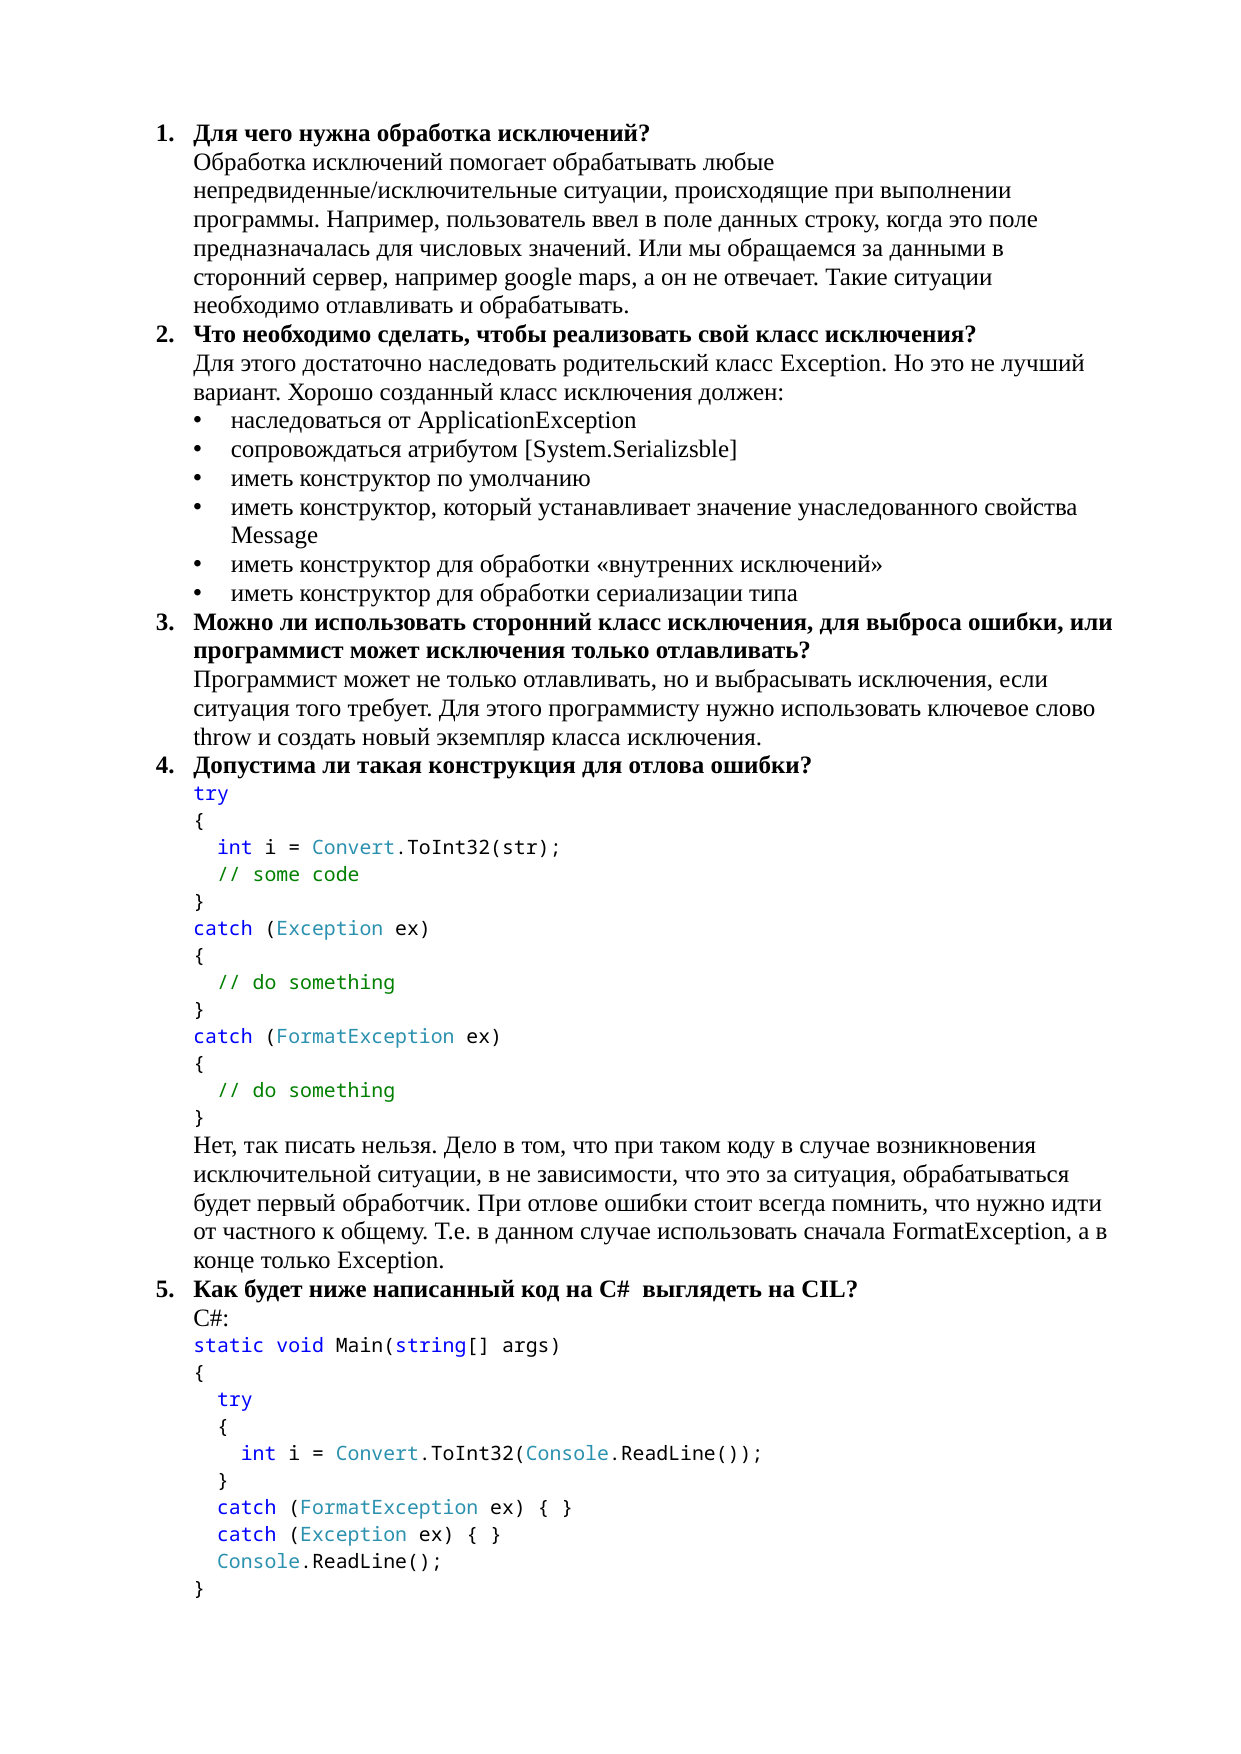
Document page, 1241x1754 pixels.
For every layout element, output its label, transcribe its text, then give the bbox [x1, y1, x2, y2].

text // some code [193, 860, 1122, 887]
list иметь конструктор по умолчанию [193, 463, 1122, 492]
text static void Main(string[] args) [193, 1331, 1122, 1358]
text } [193, 1466, 1122, 1493]
list Для чего нужна обработка исключений? [156, 118, 1122, 147]
text Нет, так писать нельзя. Дело в том, что при таком коду в случае возникновения исключительной ситуации, в не зависимости, что это за ситуация, обрабатываться будет первый обработчик. При отлове ошибки стоит всегда помнить, что нужно идти от частного к общему. Т.е. в данном случае использовать сначала FormatException, а в конце только Exception. [193, 1130, 1122, 1274]
text } [193, 995, 1122, 1022]
list иметь конструктор для обработки «внутренних исключений» [193, 549, 1122, 578]
text { [193, 1049, 1122, 1076]
list сопровождаться атрибутом [System.Serializsble] [193, 434, 1122, 463]
list Что необходимо сделать, чтобы реализовать свой класс исключения? [156, 319, 1122, 348]
text catch (FormatException ex) { } [193, 1493, 1122, 1520]
list наследоваться от ApplicationException [193, 406, 1122, 434]
text try [193, 1385, 1122, 1412]
list Как будет ниже написанный код на C# выглядеть на CIL? [156, 1274, 1122, 1303]
text C#: [193, 1303, 1122, 1331]
list Обработка исключений помогает обрабатывать любые непредвиденные/исключительные ситуации, происходящие при выполнении программы. Например, пользователь ввел в поле данных строку, когда это поле предназначалась для числовых значений. Или мы обращаемся за данными в сторонний сервер, например google maps, а он не отвечает. Такие ситуации необходимо отлавливать и обрабатывать. [156, 147, 1122, 319]
text catch (Exception ex) [193, 914, 1122, 941]
text { [193, 1358, 1122, 1385]
text } [193, 887, 1122, 914]
text catch (Exception ex) { } [193, 1520, 1122, 1547]
text // do something [193, 1076, 1122, 1103]
text int i = Convert.ToInt32(Console.ReadLine()); [193, 1439, 1122, 1466]
text { [193, 941, 1122, 968]
list Программист может не только отлавливать, но и выбрасывать исключения, если ситуация того требует. Для этого программисту нужно использовать ключевое слово throw и создать новый экземпляр класса исключения. [156, 664, 1122, 751]
text // do something [193, 968, 1122, 995]
text { [193, 1412, 1122, 1439]
text } [193, 1574, 1122, 1601]
text } [193, 1103, 1122, 1130]
list иметь конструктор для обработки сериализации типа [193, 578, 1122, 607]
list Для этого достаточно наследовать родительский класс Exception. Но это не лучший вариант. Хорошо созданный класс исключения должен: [156, 348, 1122, 406]
text { [193, 806, 1122, 833]
list Можно ли использовать сторонний класс исключения, для выброса ошибки, или программист может исключения только отлавливать? [156, 607, 1122, 664]
text catch (FormatException ex) [193, 1022, 1122, 1049]
list иметь конструктор, который устанавливает значение унаследованного свойства Message [193, 492, 1122, 549]
text try [193, 779, 1122, 806]
text int i = Convert.ToInt32(str); [193, 833, 1122, 860]
list Допустима ли такая конструкция для отлова ошибки? [156, 751, 1122, 779]
text Console.ReadLine(); [193, 1547, 1122, 1574]
